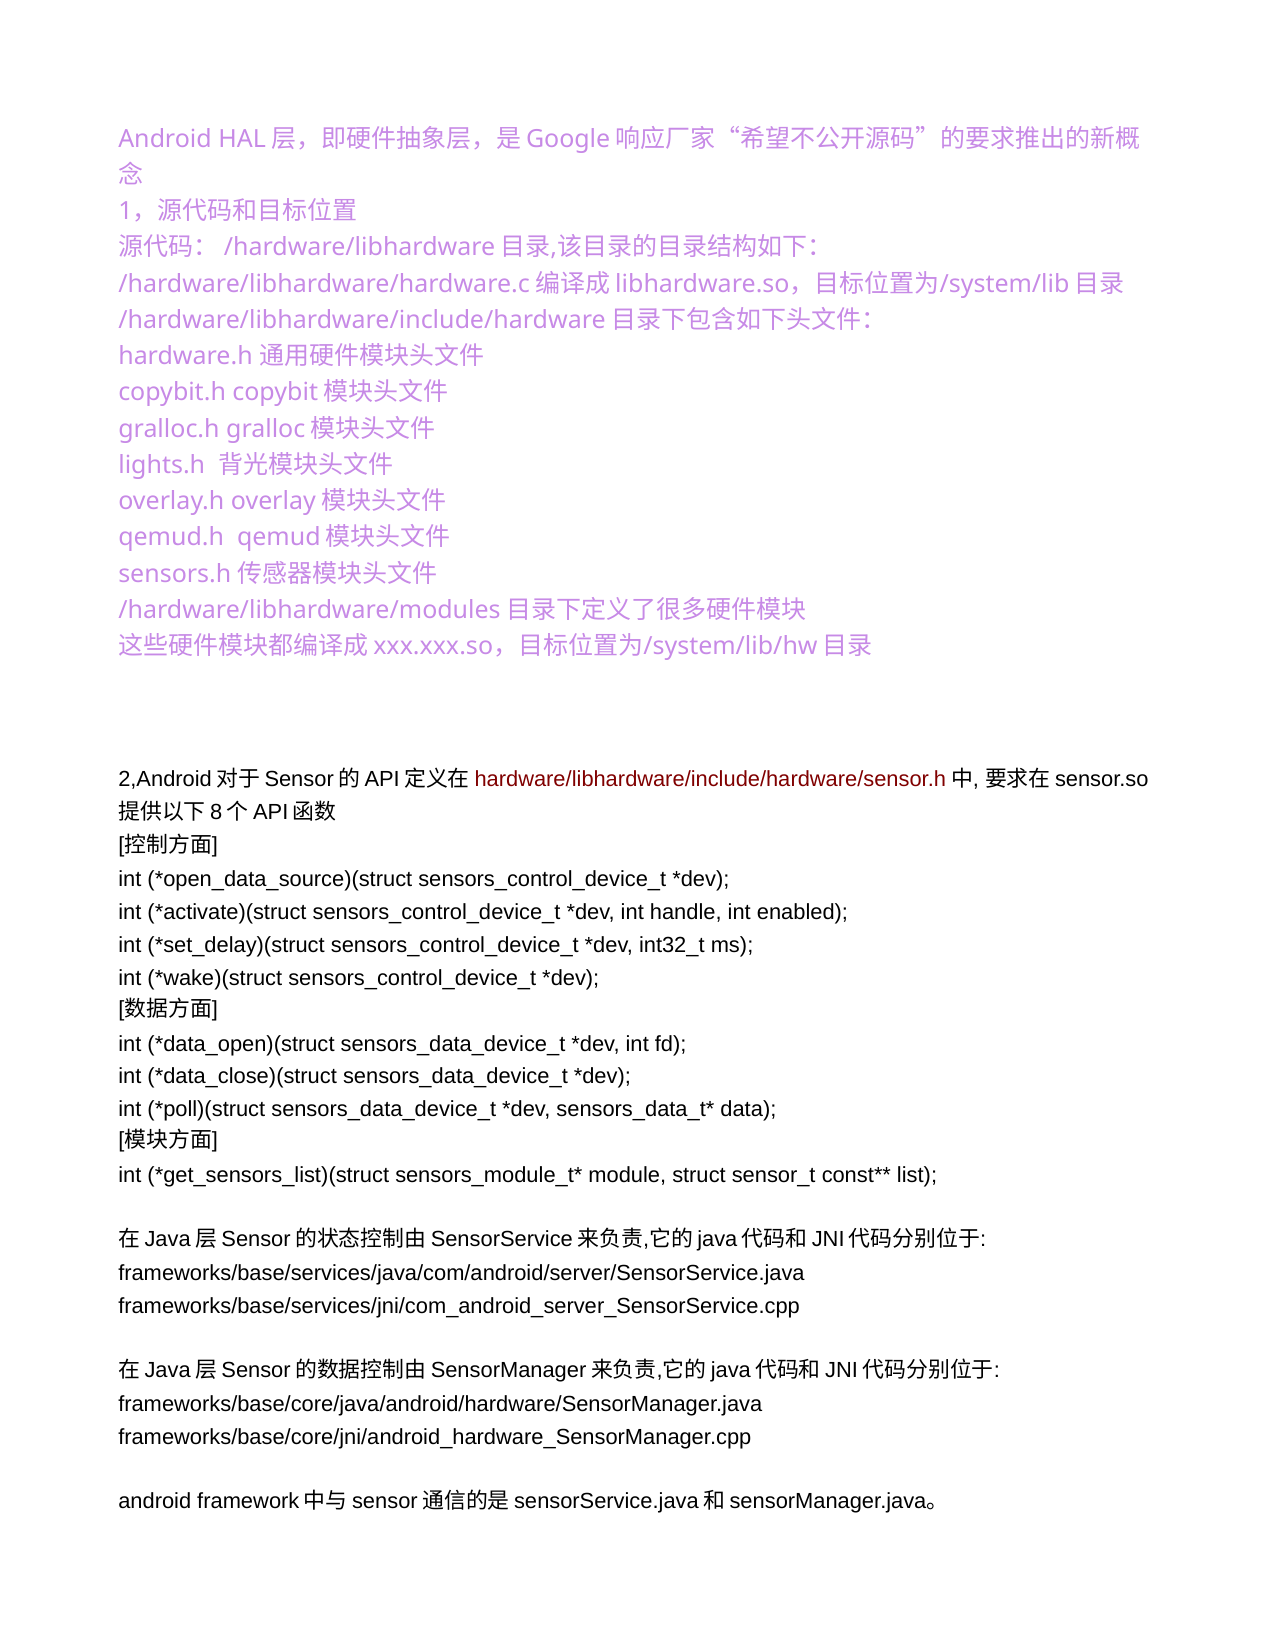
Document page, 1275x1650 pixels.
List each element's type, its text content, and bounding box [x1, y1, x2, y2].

text Android HAL层，即硬件抽象层，是Google响应厂家“希望不公开源码”的要求推出的新概念 1，源代码和目标位置 源代码： /hardware/libhardware目录,该目录的目录结构如下： /hardware/libhardware/hardware.c编译成libhardware.so，目标位置为/system/lib目录 /hardware/libhardware/include/hardware目录下包含如下头文件： hardware.h 通用硬件模块头文件 copybit.h copybit模块头文件 gralloc.h gralloc模块头文件 lights.h 背光模块头文件 overlay.h overlay模块头文件 qemud.h qemud模块头文件 sensors.h 传感器模块头文件 /hardware/libhardware/modules目录下定义了很多硬件模块 这些硬件模块都编译成xxx.xxx.so，目标位置为/system/lib/hw目录 2,Android对于Sensor的API定义在 hardware/libhardware/include/hardware/sensor.h中, 要求在sensor.so提供以下8个API函数 [控制方面] int (*open_data_source)(struct sensors_control_device_t *dev); int (*activate)(struct sensors_control_device_t *dev, int handle, int enabled); int (*set_delay)(struct sensors_control_device_t *dev, int32_t ms); int (*wake)(struct sensors_control_device_t *dev); [数据方面] int (*data_open)(struct sensors_data_device_t *dev, int fd); int (*data_close)(struct sensors_data_device_t *dev); int (*poll)(struct sensors_data_device_t *dev, sensors_data_t* data); [模块方面] int (*get_sensors_list)(struct sensors_module_t* module, struct sensor_t const** list); 在Java层Sensor的状态控制由SensorService来负责,它的java代码和JNI代码分别位于: frameworks/base/services/java/com/android/server/SensorService.java frameworks/base/services/jni/com_android_server_SensorService.cpp 在Java层Sensor的数据控制由SensorManager来负责,它的java代码和JNI代码分别位于: frameworks/base/core/java/android/hardware/SensorManager.java frameworks/base/core/jni/android_hardware_SensorManager.cpp android framework中与sensor通信的是sensorService.java和sensorManager.java。 [118, 118, 1157, 1515]
